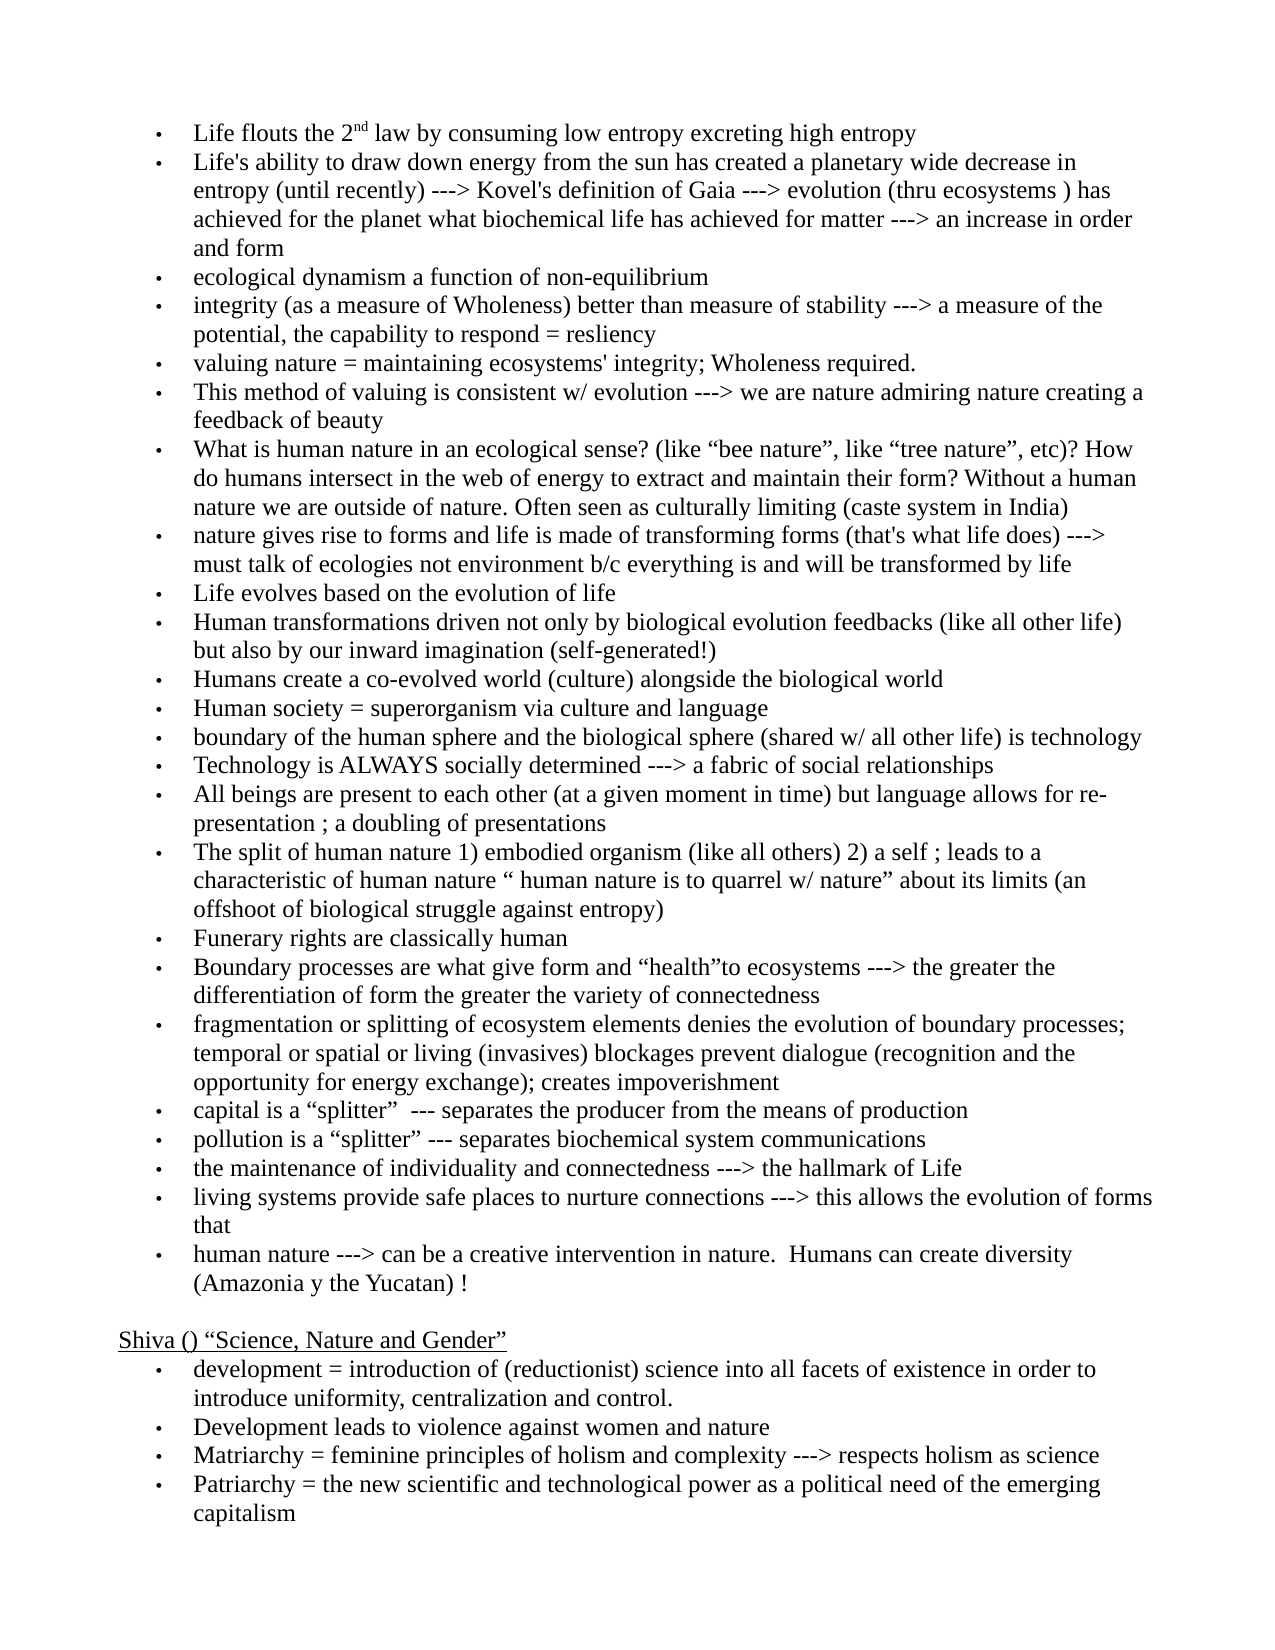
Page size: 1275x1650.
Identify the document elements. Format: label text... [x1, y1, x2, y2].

list Life's ability to draw down energy from the sun has created a planetary wide decrease in entropy (until recently) ---> Kovel's definition of Gaia ---> evolution (thru ecosystems ) has achieved for the planet what biochemical life has achieved for matter ---> an increase in order and form [156, 147, 1157, 262]
list Funerary rights are classically human [156, 923, 1157, 952]
list Human transformations driven not only by biological evolution feedbacks (like all other life) but also by our inward imagination (self-generated!) [156, 607, 1157, 664]
list fragmentation or splitting of ecosystem elements denies the evolution of boundary processes; temporal or spatial or living (invasives) blockages prevent dialogue (recognition and the opportunity for energy exchange); creates impoverishment [156, 1009, 1157, 1096]
list Human society = superorganism via culture and language [156, 693, 1157, 722]
list The split of human nature 1) embodied organism (like all others) 2) a self ; leads to a characteristic of human nature “ human nature is to quarrel w/ nature” about its limits (an offshoot of biological struggle against entropy) [156, 837, 1157, 923]
list valuing nature = maintaining ecosystems' integrity; Wholeness required. [156, 348, 1157, 377]
list human nature ---> can be a creative intervention in nature. Humans can create diversity (Amazonia y the Yucatan) ! [156, 1239, 1157, 1297]
list development = introduction of (reductionist) science into all facets of existence in order to introduce uniformity, centralization and control. [156, 1354, 1157, 1412]
list ecological dynamism a function of non-equilibrium [156, 262, 1157, 291]
list boundary of the human sphere and the biological sphere (shared w/ all other life) is technology [156, 722, 1157, 751]
list living systems provide safe places to nurture connections ---> this allows the evolution of forms that [156, 1182, 1157, 1239]
list What is human nature in an ecological sense? (like “bee nature”, like “tree nature”, etc)? How do humans intersect in the web of energy to extract and maintain their form? Without a human nature we are outside of nature. Often seen as culturally limiting (caste system in India) [156, 434, 1157, 521]
list integrity (as a measure of Wholeness) better than measure of stability ---> a measure of the potential, the capability to respond = resliency [156, 291, 1157, 348]
list All beings are present to each other (at a given moment in time) but language allows for re-presentation ; a doubling of presentations [156, 779, 1157, 837]
list Technology is ALWAYS socially determined ---> a fabric of social relationships [156, 751, 1157, 779]
list the maintenance of individuality and connectedness ---> the hallmark of Life [156, 1153, 1157, 1182]
list Life flouts the 2nd law by consuming low entropy excreting high entropy [156, 118, 1157, 147]
list Patriarchy = the new scientific and technological power as a political need of the emerging capitalism [156, 1469, 1157, 1527]
list Life evolves based on the evolution of life [156, 578, 1157, 607]
list Matriarchy = feminine principles of holism and complexity ---> respects holism as science [156, 1441, 1157, 1469]
list nature gives rise to forms and life is made of transforming forms (that's what life does) ---> must talk of ecologies not environment b/c everything is and will be transformed by life [156, 521, 1157, 578]
text Shiva () “Science, Nature and Gender” [118, 1326, 1157, 1354]
list pollution is a “splitter” --- separates biochemical system communications [156, 1124, 1157, 1153]
list capital is a “splitter” --- separates the producer from the means of production [156, 1096, 1157, 1124]
list This method of valuing is consistent w/ evolution ---> we are nature admiring nature creating a feedback of beauty [156, 377, 1157, 434]
list Development leads to violence against women and nature [156, 1412, 1157, 1441]
list Boundary processes are what give form and “health”to ecosystems ---> the greater the differentiation of form the greater the variety of connectedness [156, 952, 1157, 1009]
list Humans create a co-evolved world (culture) alongside the biological world [156, 664, 1157, 693]
